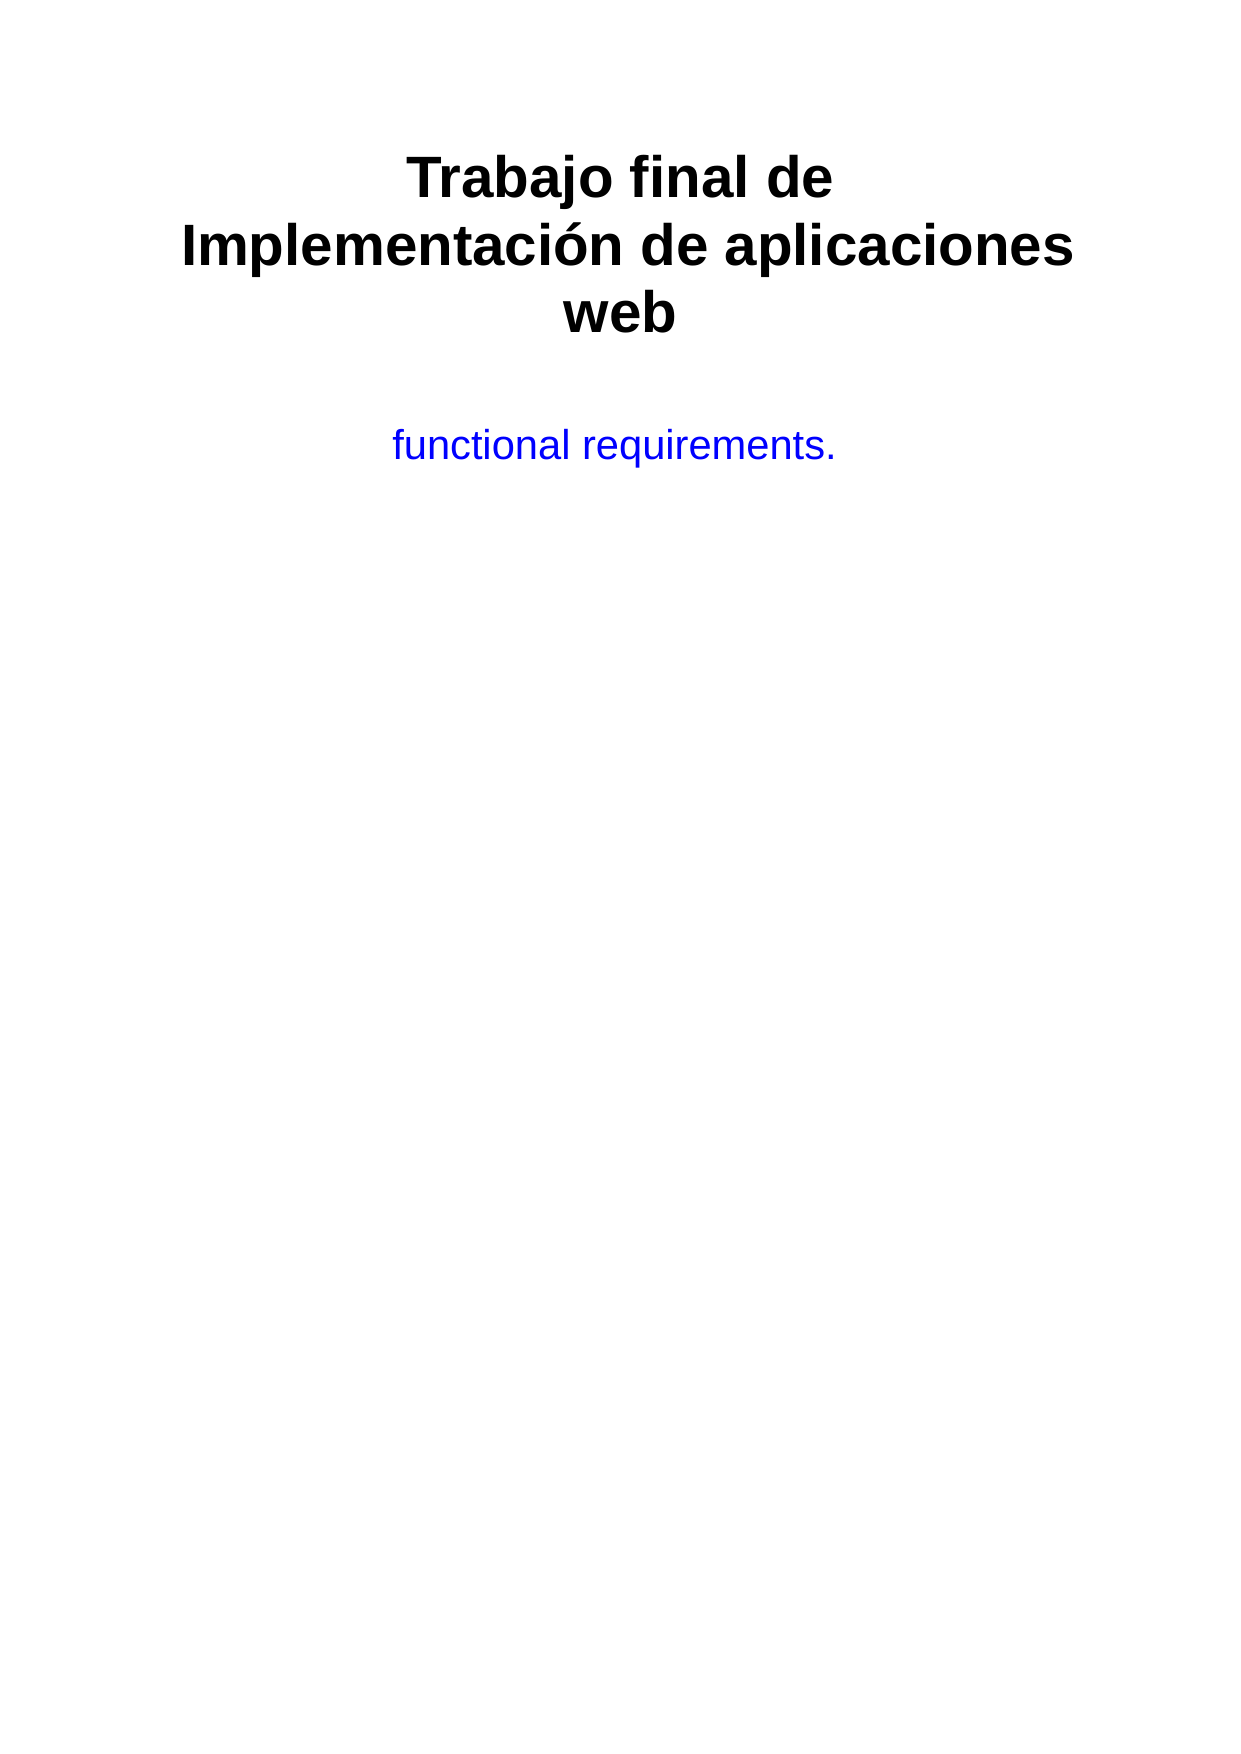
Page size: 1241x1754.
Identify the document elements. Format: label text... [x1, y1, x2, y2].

title Trabajo final de Implementación de aplicaciones web [118, 143, 1122, 344]
subtitle functional requirements. [118, 421, 1122, 468]
